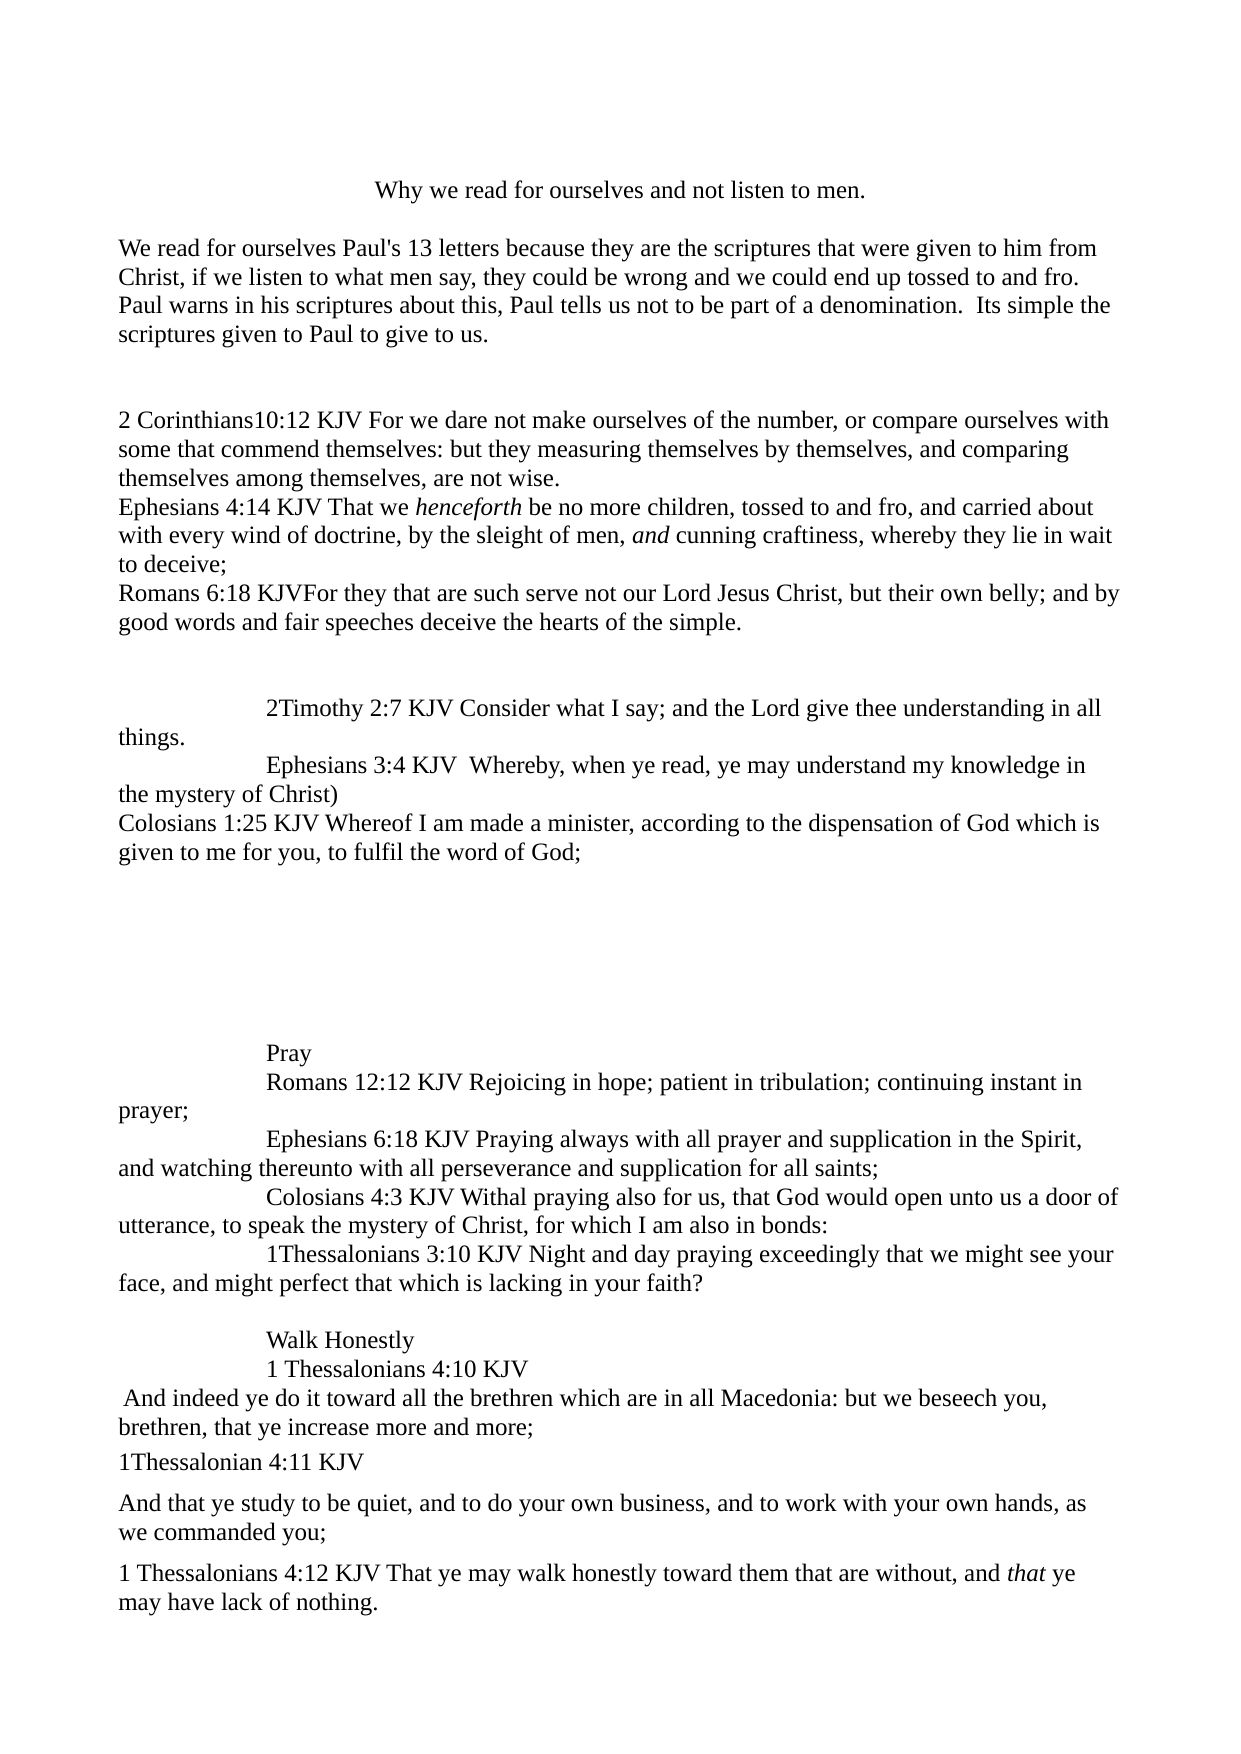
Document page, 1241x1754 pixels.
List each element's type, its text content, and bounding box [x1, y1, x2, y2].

text Ephesians 4:14 KJV That we henceforth be no more children, tossed to and fro, and carried about with every wind of doctrine, by the sleight of men, and cunning craftiness, whereby they lie in wait to deceive; [118, 492, 1122, 578]
text 2 Corinthians10:12 KJV For we dare not make ourselves of the number, or compare ourselves with some that commend themselves: but they measuring themselves by themselves, and comparing themselves among themselves, are not wise. [118, 406, 1122, 492]
text Romans 12:12 KJV Rejoicing in hope; patient in tribulation; continuing instant in prayer; [118, 1067, 1122, 1124]
text Ephesians 6:18 KJV Praying always with all prayer and supplication in the Spirit, and watching thereunto with all perseverance and supplication for all saints; [118, 1124, 1122, 1182]
text 2Timothy 2:7 KJV Consider what I say; and the Lord give thee understanding in all things. [118, 693, 1122, 751]
text Pray [118, 1038, 1122, 1067]
text 1 Thessalonians 4:10 KJV [118, 1354, 1122, 1383]
text Colosians 1:25 KJV Whereof I am made a minister, according to the dispensation of God which is given to me for you, to fulfil the word of God; [118, 808, 1122, 866]
text Walk Honestly [118, 1326, 1122, 1354]
text 1Thessalonians 3:10 KJV Night and day praying exceedingly that we might see your face, and might perfect that which is lacking in your faith? [118, 1239, 1122, 1297]
text 1 Thessalonians 4:12 KJV That ye may walk honestly toward them that are without, and that ye may have lack of nothing. [118, 1558, 1122, 1616]
text And indeed ye do it toward all the brethren which are in all Macedonia: but we beseech you, brethren, that ye increase more and more; [118, 1383, 1122, 1441]
text 1Thessalonian 4:11 KJV [118, 1447, 1122, 1476]
text And that ye study to be quiet, and to do your own business, and to work with your own hands, as we commanded you; [118, 1488, 1122, 1546]
text Ephesians 3:4 KJV Whereby, when ye read, ye may understand my knowledge in the mystery of Christ) [118, 751, 1122, 808]
text We read for ourselves Paul's 13 letters because they are the scriptures that were given to him from Christ, if we listen to what men say, they could be wrong and we could end up tossed to and fro. Paul warns in his scriptures about this, Paul tells us not to be part of a denomination. Its simple the scriptures given to Paul to give to us. [118, 233, 1122, 348]
text Why we read for ourselves and not listen to men. [118, 176, 1122, 204]
text Colosians 4:3 KJV Withal praying also for us, that God would open unto us a door of utterance, to speak the mystery of Christ, for which I am also in bonds: [118, 1182, 1122, 1239]
text Romans 6:18 KJVFor they that are such serve not our Lord Jesus Christ, but their own belly; and by good words and fair speeches deceive the hearts of the simple. [118, 578, 1122, 636]
